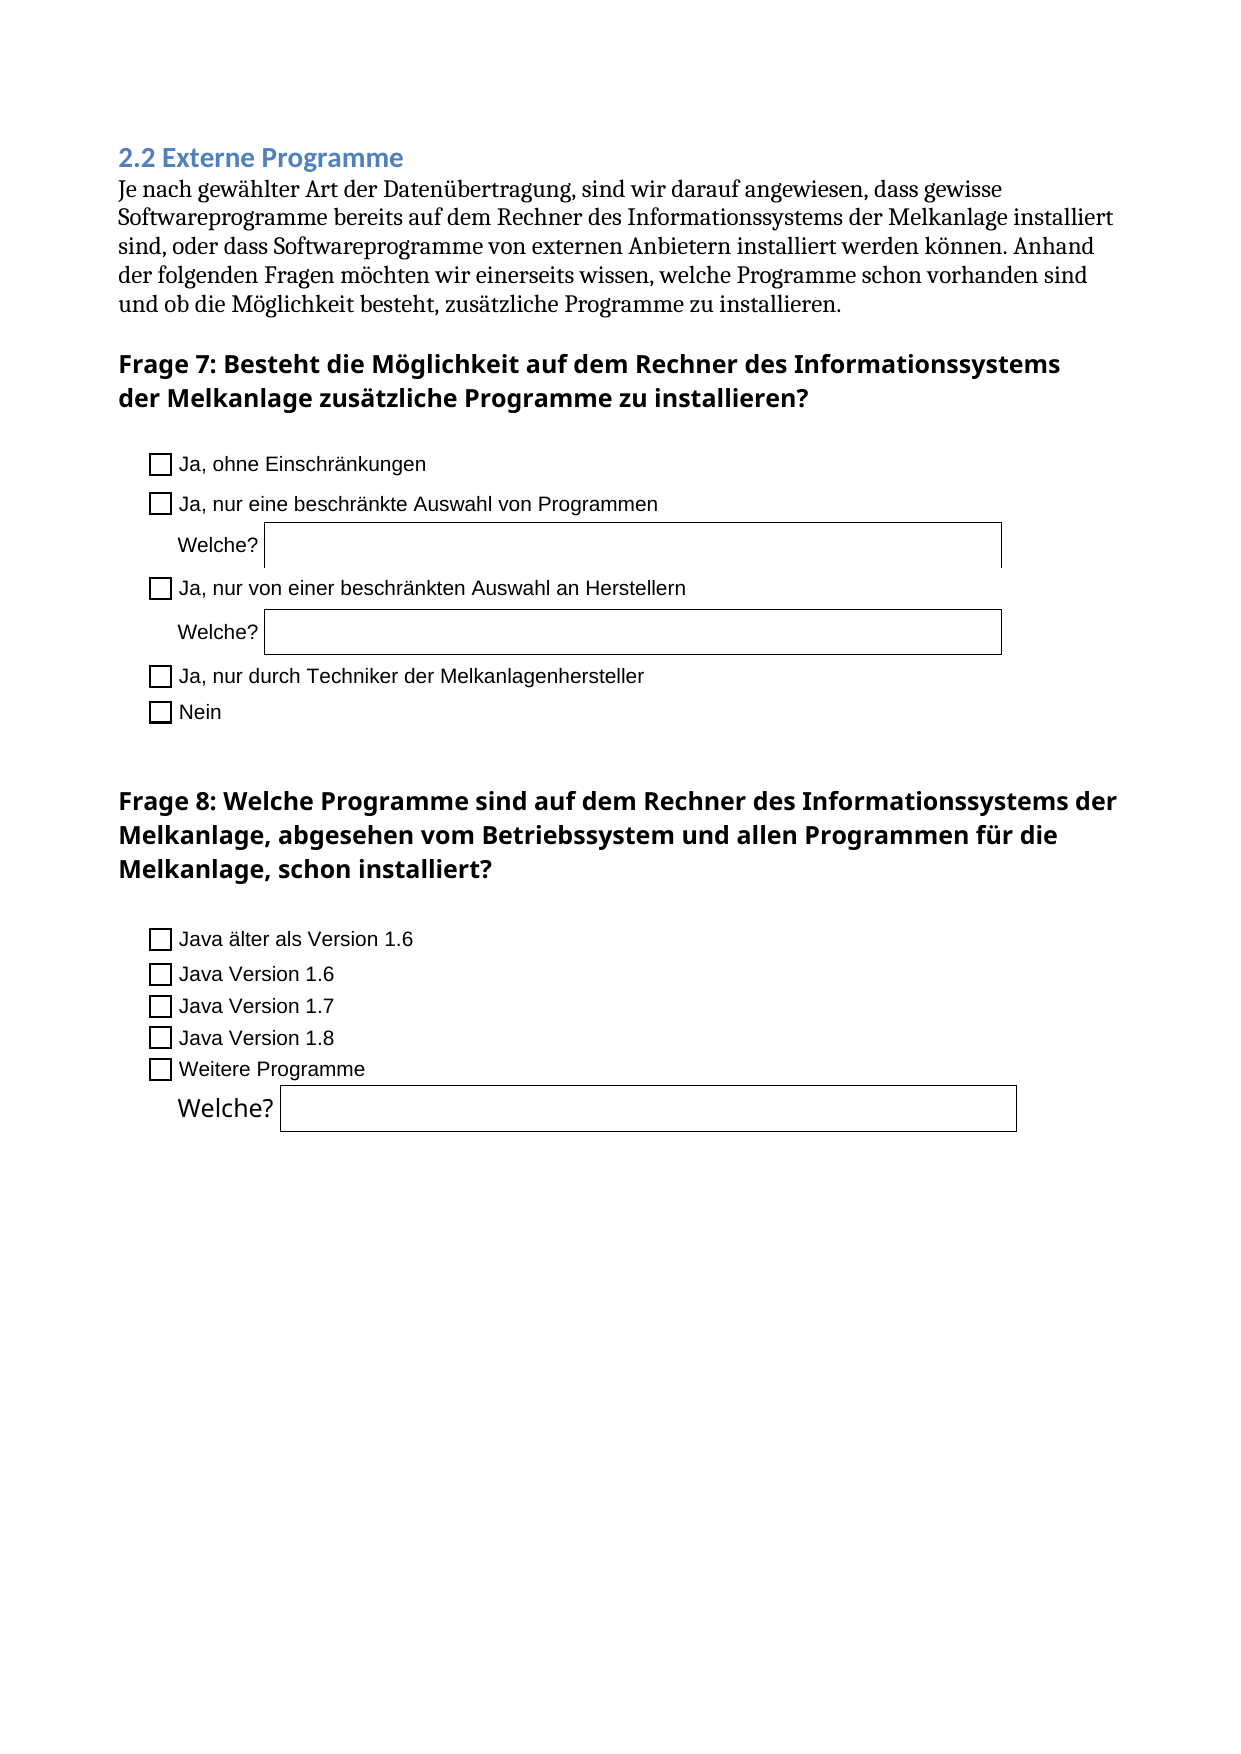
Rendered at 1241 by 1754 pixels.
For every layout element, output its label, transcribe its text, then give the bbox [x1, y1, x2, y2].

text [1017, 1085, 1122, 1131]
text [1002, 609, 1122, 654]
text Welche? [177, 522, 264, 568]
subtitle 2.2 Externe Programme [118, 139, 1122, 174]
text Frage 8: Welche Programme sind auf dem Rechner des Informationssystems der Melkanlage, abgesehen vom Betriebssystem und allen Programmen für die Melkanlage, schon installiert? [118, 784, 1122, 886]
text [1002, 522, 1122, 568]
text Welche? [177, 609, 264, 654]
text der Melkanlage zusätzliche Programme zu installieren? [118, 381, 1122, 415]
text Je nach gewählter Art der Datenübertragung, sind wir darauf angewiesen, dass gewisse Softwareprogramme bereits auf dem Rechner des Informationssystems der Melkanlage installiert sind, oder dass Softwareprogramme von externen Anbietern installiert werden können. Anhand der folgenden Fragen möchten wir einerseits wissen, welche Programme schon vorhanden sind und ob die Möglichkeit besteht, zusätzliche Programme zu installieren. [118, 174, 1122, 318]
text Welche? [177, 1085, 280, 1131]
text Frage 7: Besteht die Möglichkeit auf dem Rechner des Informationssystems [118, 347, 1122, 381]
